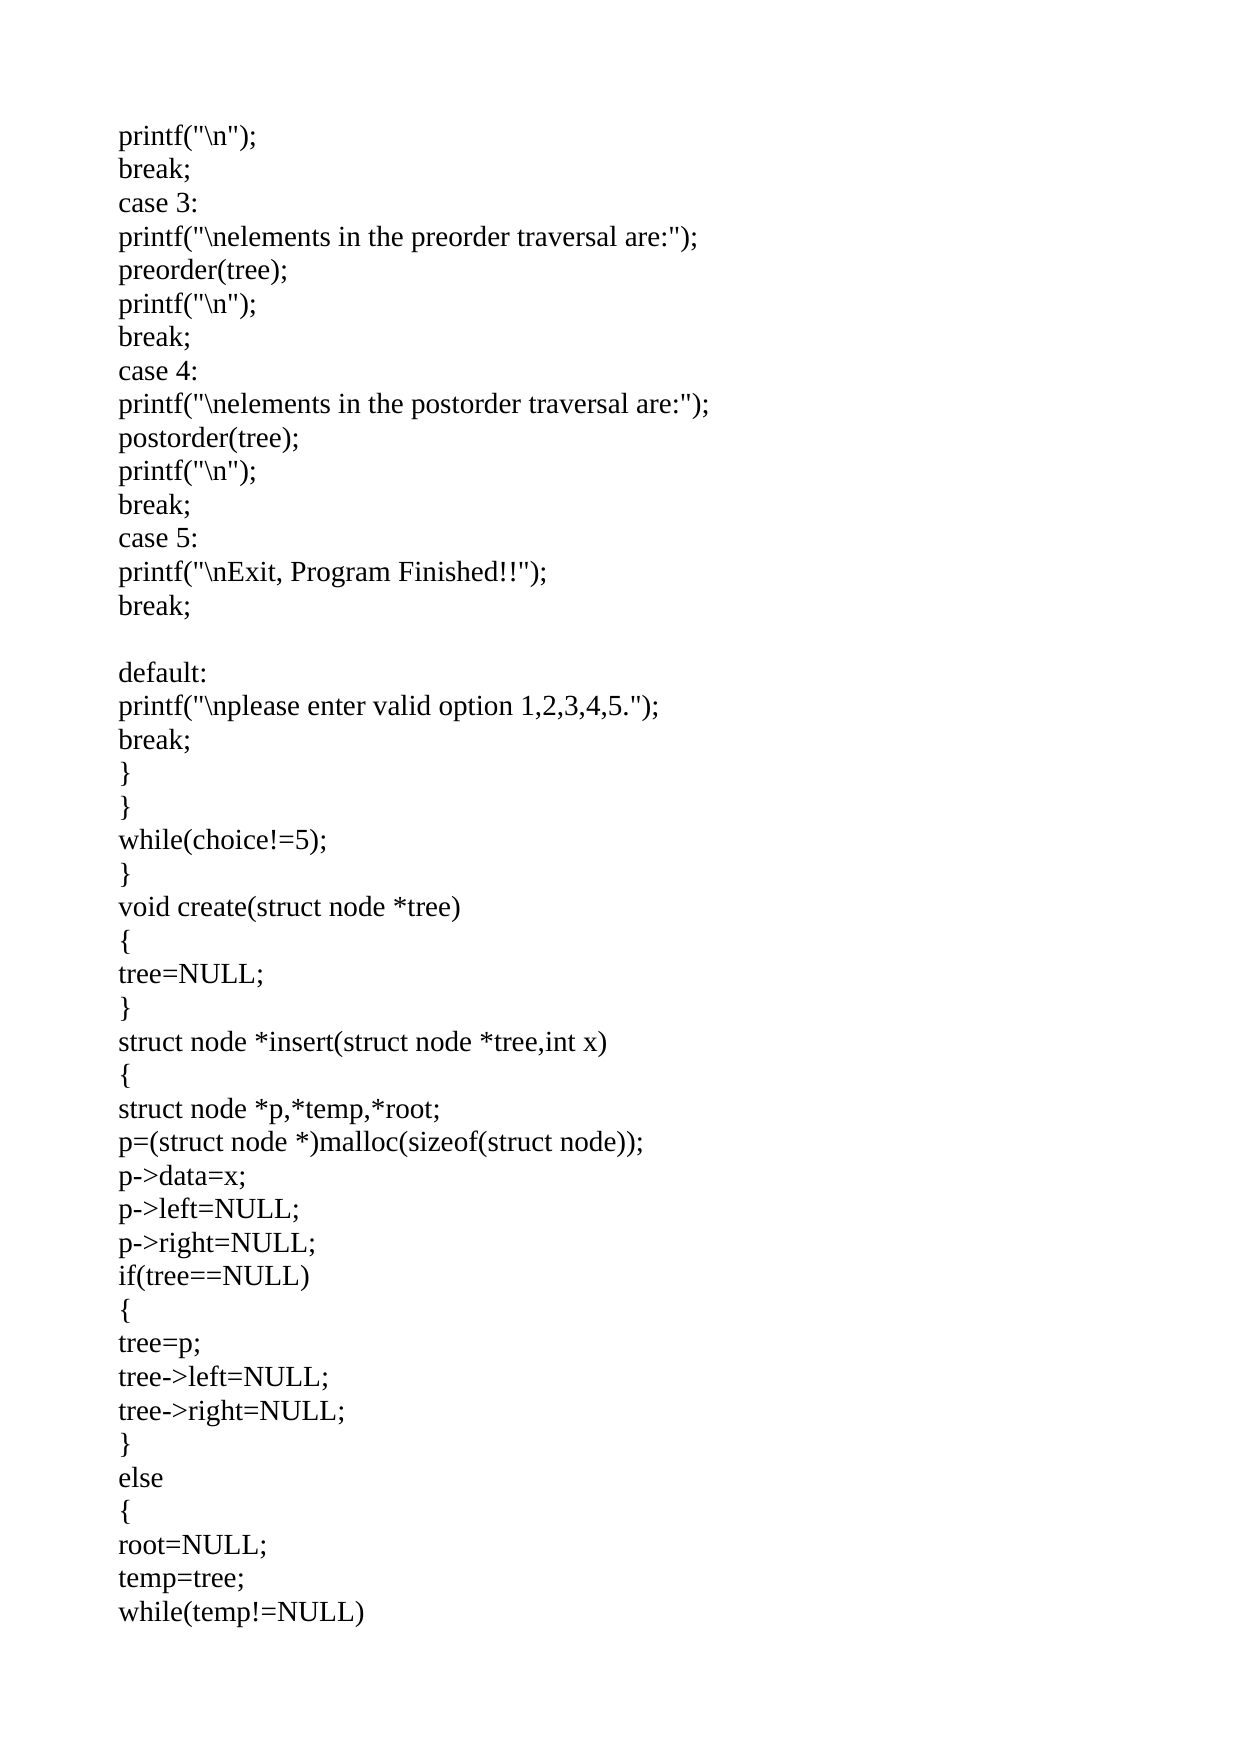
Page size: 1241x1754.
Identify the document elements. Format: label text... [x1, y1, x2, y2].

text case 5: [118, 521, 1122, 554]
text { [118, 1292, 1122, 1326]
text tree=p; [118, 1326, 1122, 1359]
text root=NULL; [118, 1527, 1122, 1560]
text struct node *insert(struct node *tree,int x) [118, 1024, 1122, 1057]
text p=(struct node *)malloc(sizeof(struct node)); [118, 1124, 1122, 1158]
text while(choice!=5); [118, 822, 1122, 856]
text tree=NULL; [118, 957, 1122, 990]
text printf("\nExit, Program Finished!!"); [118, 554, 1122, 588]
text } [118, 1426, 1122, 1460]
text default: [118, 655, 1122, 688]
text { [118, 923, 1122, 957]
text break; [118, 152, 1122, 185]
text if(tree==NULL) [118, 1258, 1122, 1292]
text } [118, 856, 1122, 889]
text tree->left=NULL; [118, 1359, 1122, 1393]
text printf("\n"); [118, 286, 1122, 319]
text case 4: [118, 353, 1122, 386]
text printf("\nelements in the preorder traversal are:"); [118, 219, 1122, 252]
text printf("\nelements in the postorder traversal are:"); [118, 386, 1122, 420]
text p->right=NULL; [118, 1225, 1122, 1258]
text p->left=NULL; [118, 1191, 1122, 1225]
text printf("\n"); [118, 453, 1122, 487]
text while(temp!=NULL) [118, 1594, 1122, 1627]
text postorder(tree); [118, 420, 1122, 453]
text tree->right=NULL; [118, 1393, 1122, 1426]
text break; [118, 722, 1122, 755]
text printf("\nplease enter valid option 1,2,3,4,5."); [118, 688, 1122, 722]
text break; [118, 487, 1122, 521]
text break; [118, 588, 1122, 621]
text else [118, 1460, 1122, 1493]
text break; [118, 319, 1122, 353]
text struct node *p,*temp,*root; [118, 1091, 1122, 1124]
text case 3: [118, 185, 1122, 219]
text temp=tree; [118, 1560, 1122, 1594]
text } [118, 789, 1122, 822]
text p->data=x; [118, 1158, 1122, 1191]
text preorder(tree); [118, 252, 1122, 286]
text { [118, 1057, 1122, 1091]
text } [118, 755, 1122, 789]
text } [118, 990, 1122, 1024]
text printf("\n"); [118, 118, 1122, 152]
text void create(struct node *tree) [118, 889, 1122, 923]
text { [118, 1493, 1122, 1527]
